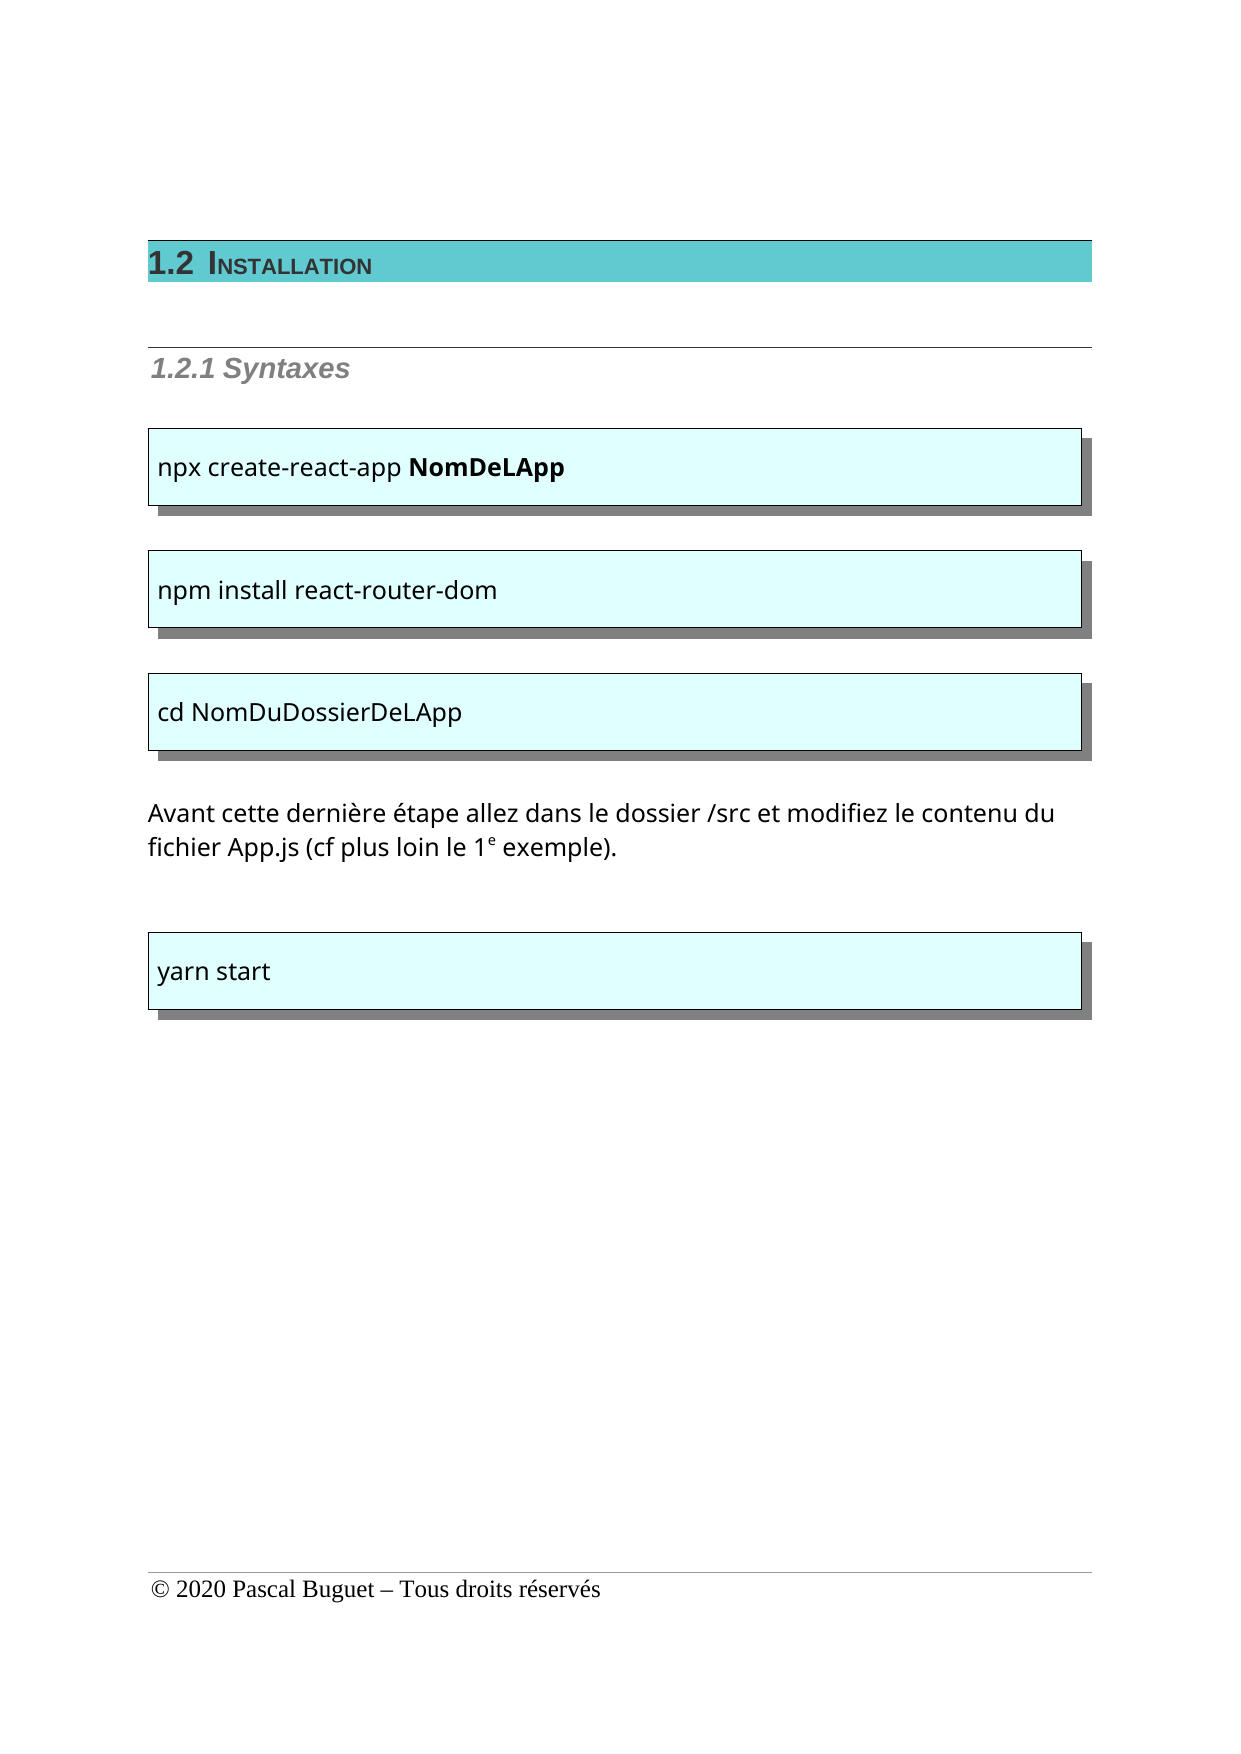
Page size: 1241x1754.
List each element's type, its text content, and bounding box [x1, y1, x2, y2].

text npm install react-router-dom [149, 551, 1081, 627]
subtitle Installation [148, 241, 1092, 282]
text cd NomDuDossierDeLApp [149, 674, 1081, 750]
text npx create-react-app NomDeLApp [149, 429, 1081, 505]
text Avant cette dernière étape allez dans le dossier /src et modifiez le contenu du fichier App.js (cf plus loin le 1e exemple). [148, 795, 1092, 863]
text yarn start [149, 933, 1081, 1009]
subtitle Syntaxes [148, 348, 1092, 388]
